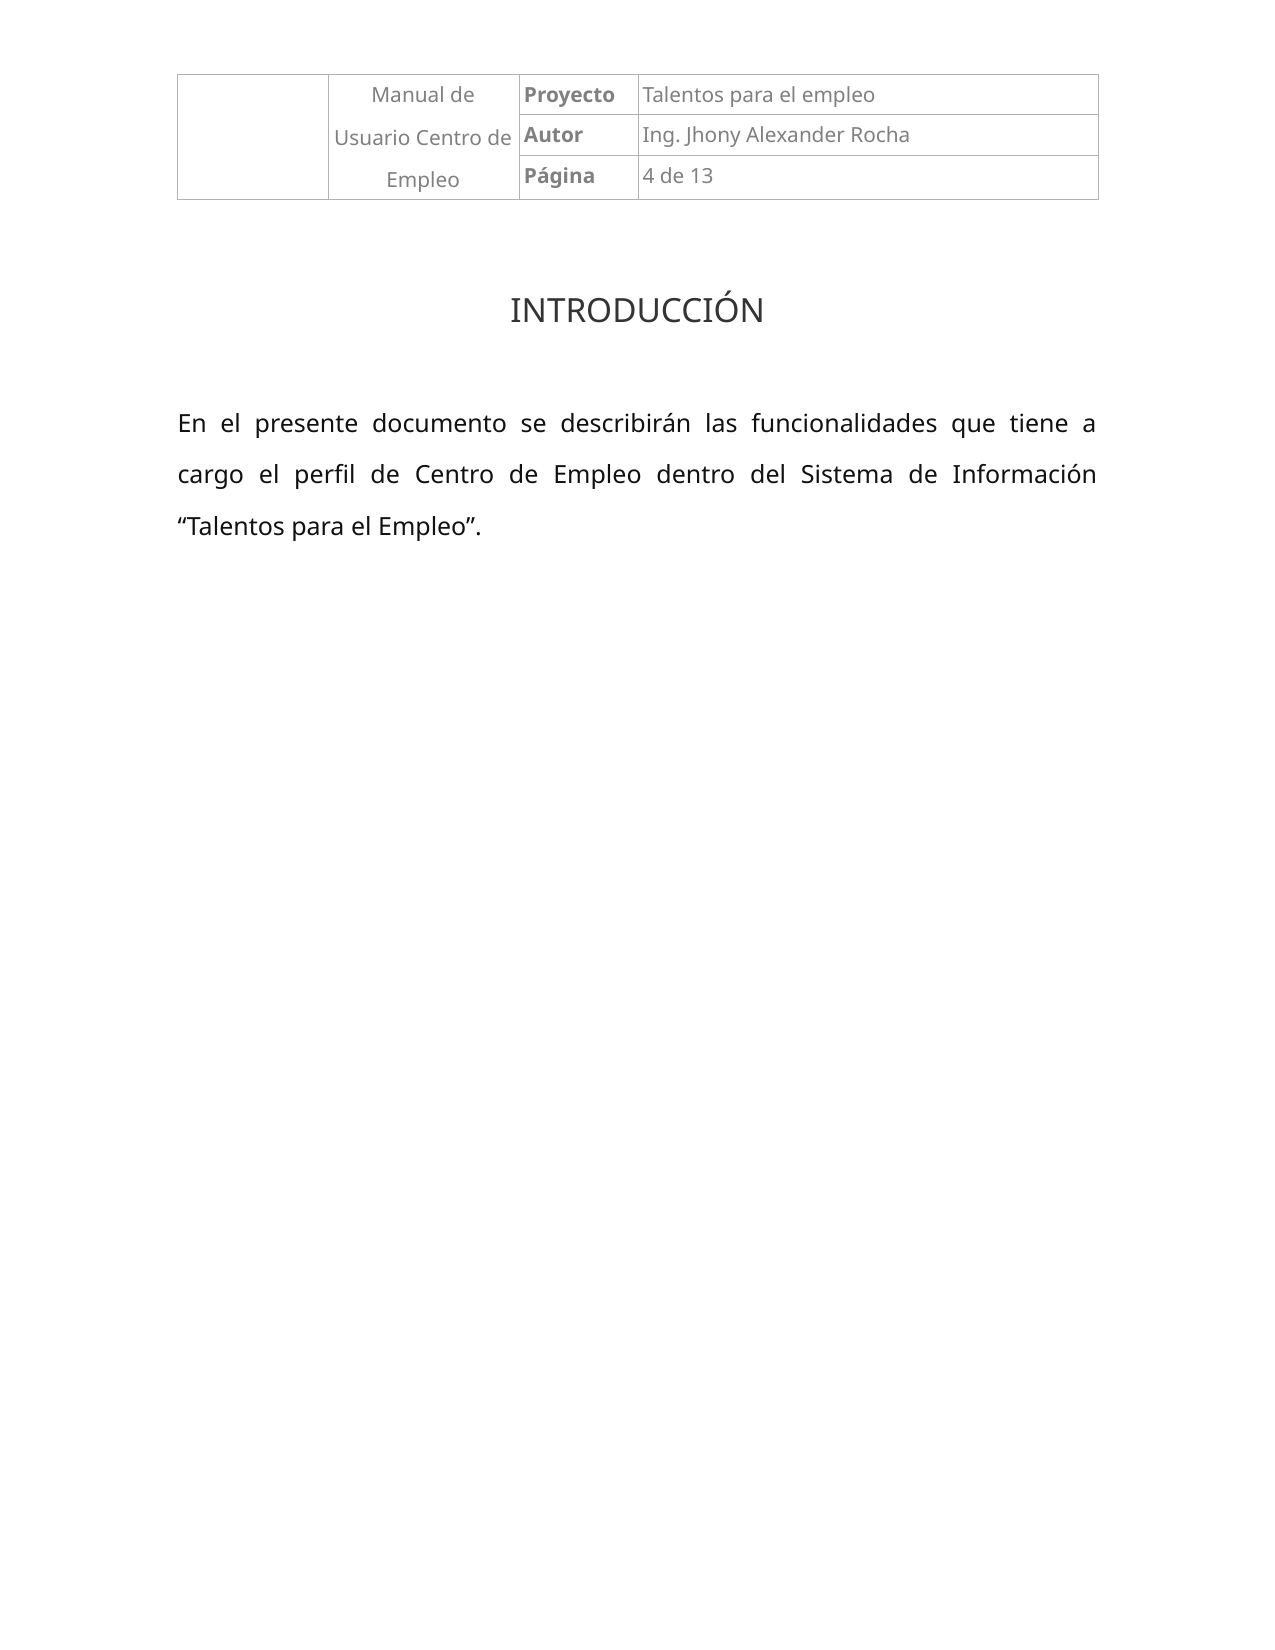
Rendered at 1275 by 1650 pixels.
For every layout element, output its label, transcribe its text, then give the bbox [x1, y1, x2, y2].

subtitle Introducción [177, 287, 1098, 332]
text En el presente documento se describirán las funcionalidades que tiene a cargo el perfil de Centro de Empleo dentro del Sistema de Información “Talentos para el Empleo”. [177, 406, 1098, 542]
